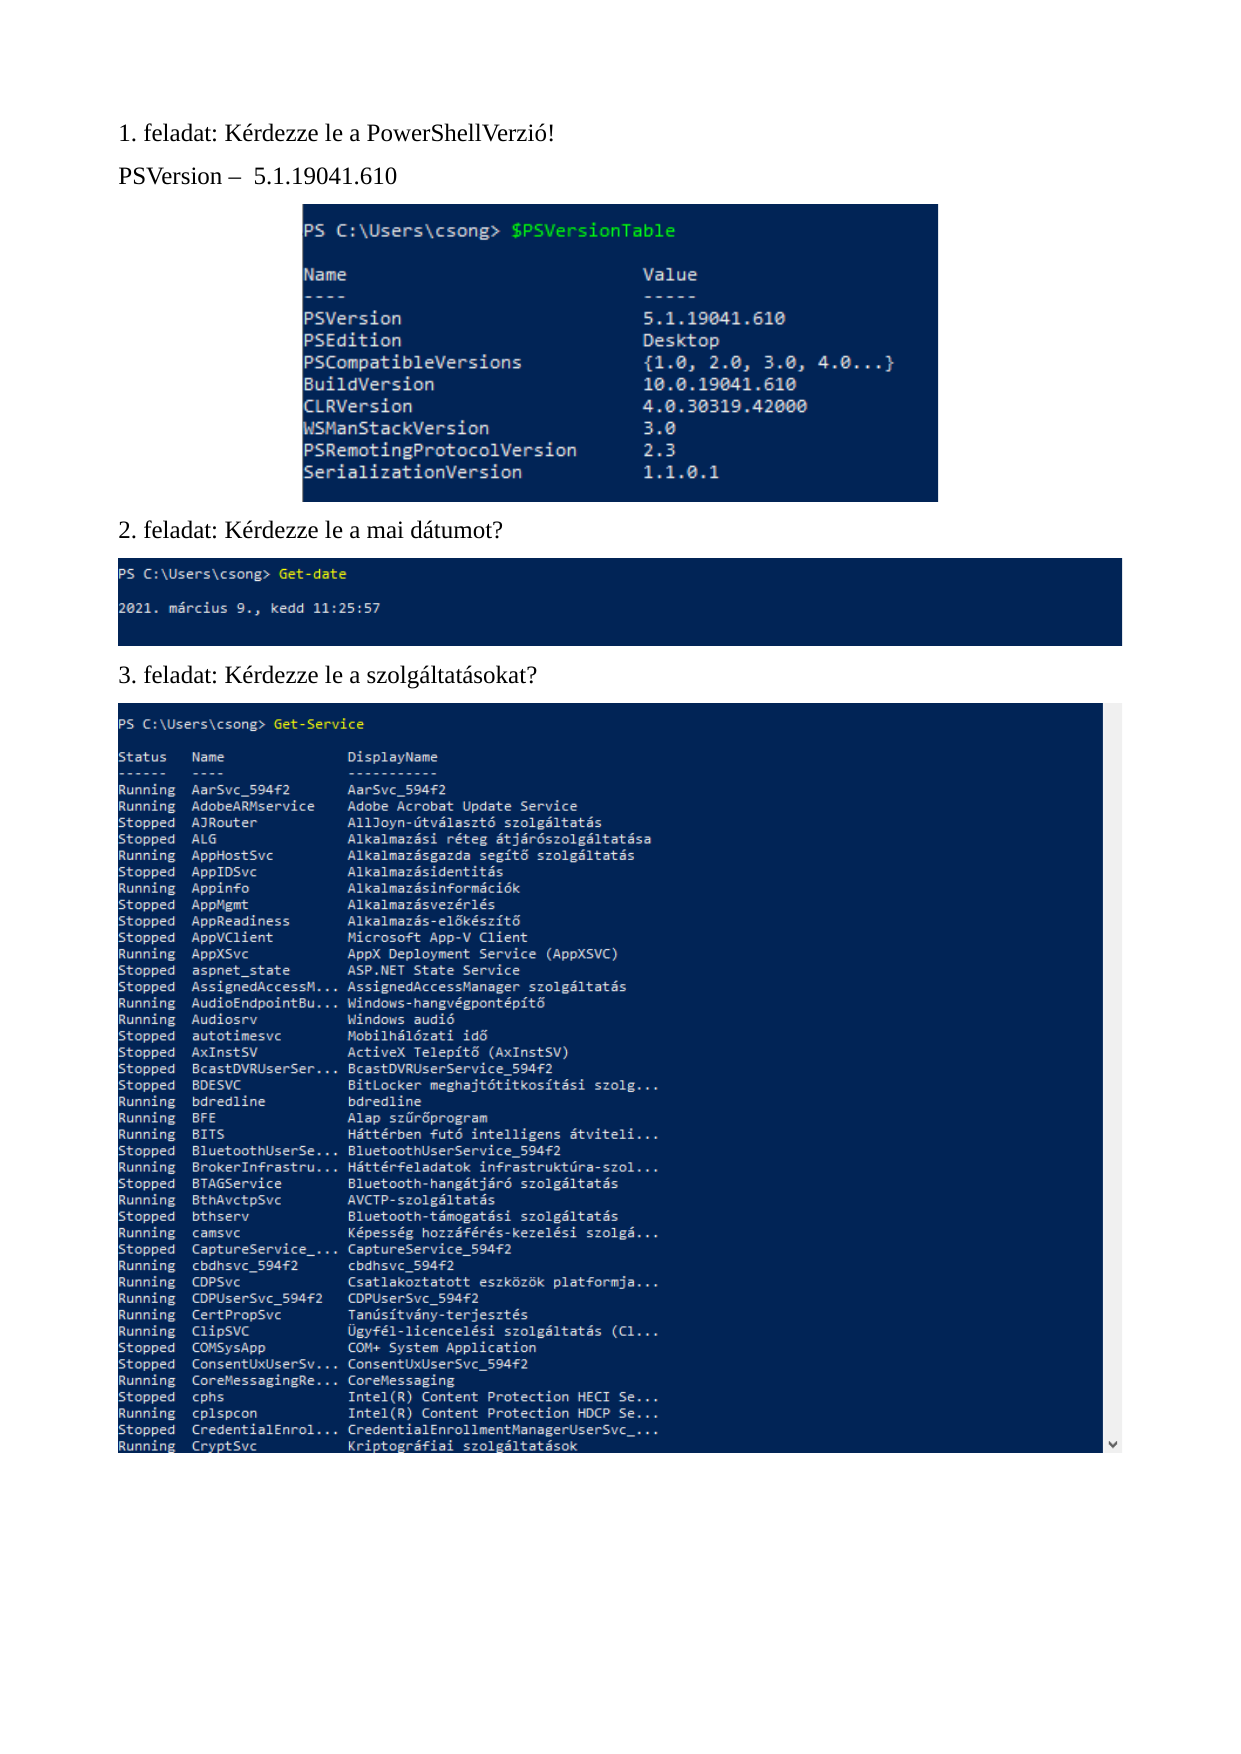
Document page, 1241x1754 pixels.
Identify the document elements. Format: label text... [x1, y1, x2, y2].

text 3. feladat: Kérdezze le a szolgáltatásokat? [118, 646, 1122, 689]
picture [118, 558, 1123, 646]
picture [302, 204, 939, 502]
picture [118, 703, 1123, 1453]
text PSVersion – 5.1.19041.610 [118, 161, 1122, 190]
text 2. feladat: Kérdezze le a mai dátumot? [118, 204, 1122, 544]
text 1. feladat: Kérdezze le a PowerShellVerzió! [118, 118, 1122, 147]
